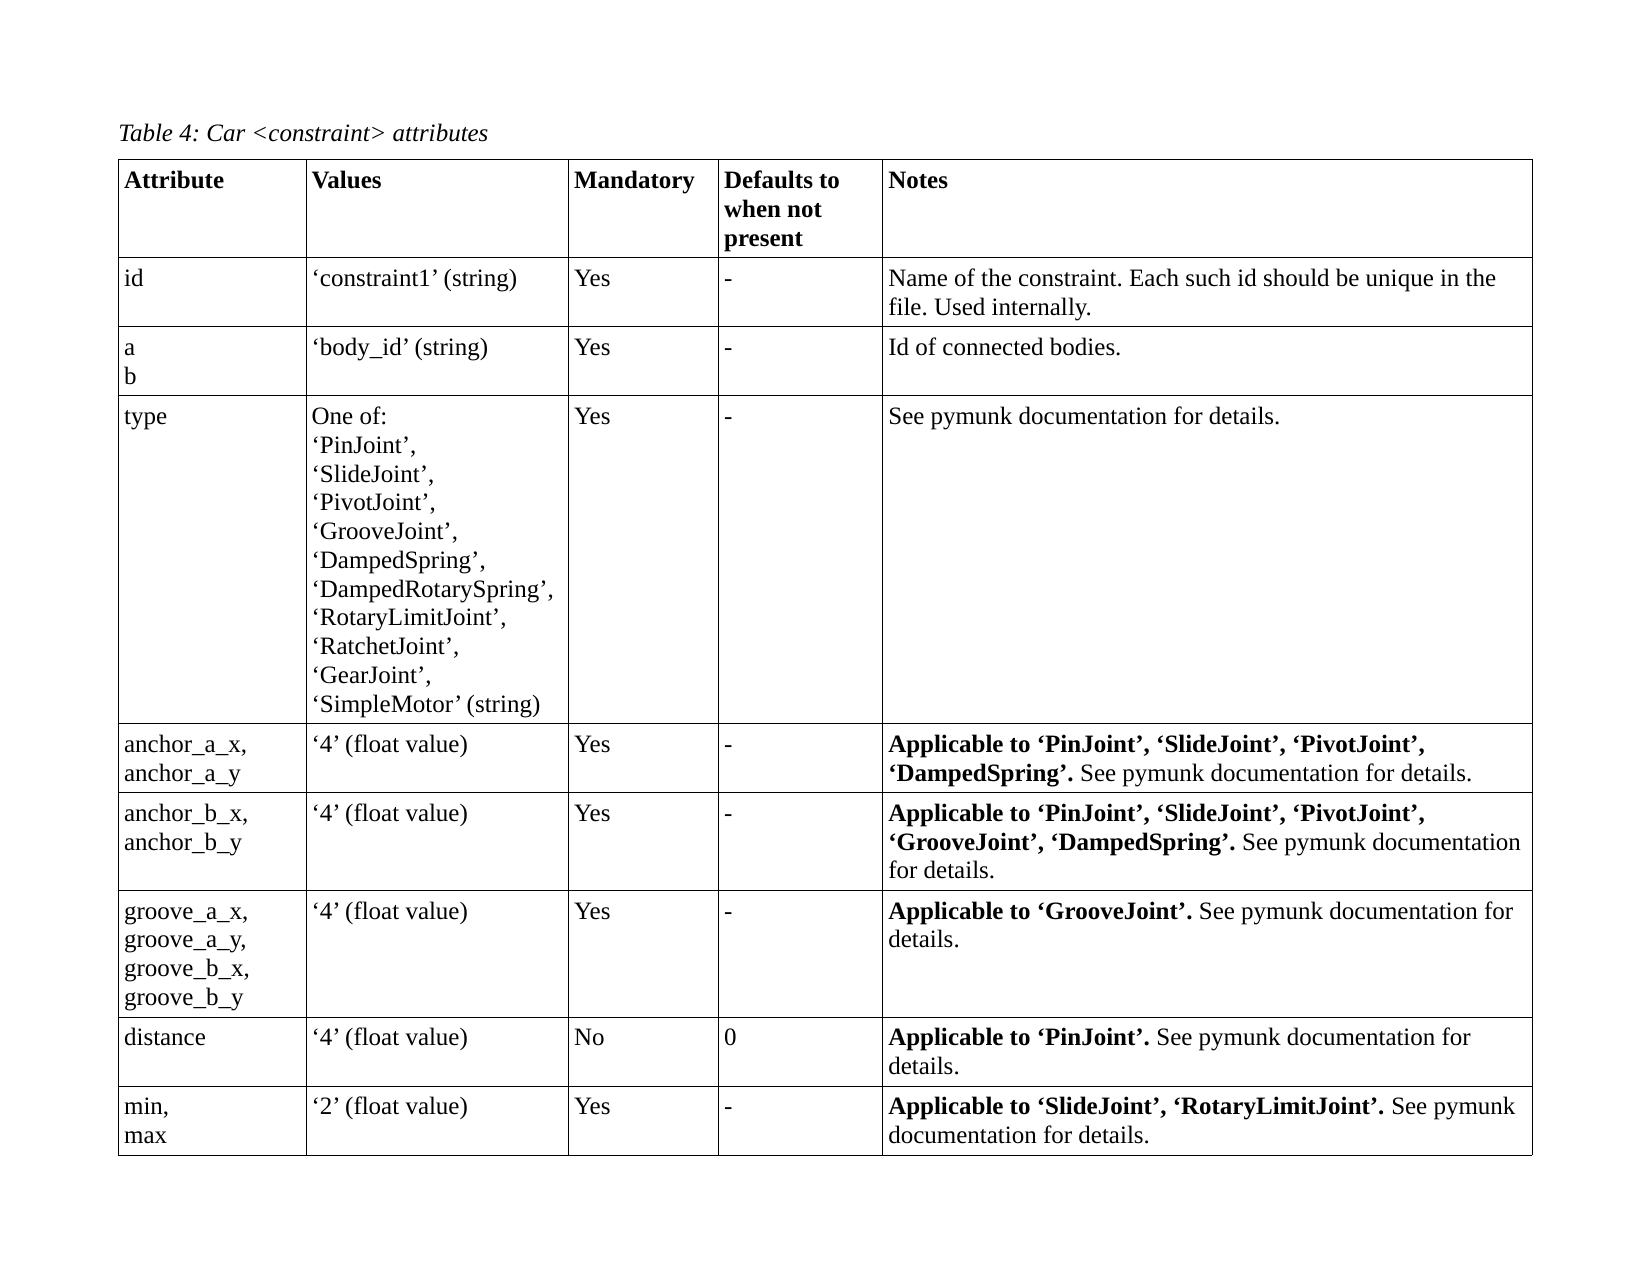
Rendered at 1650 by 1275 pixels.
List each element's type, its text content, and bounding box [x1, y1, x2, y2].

text Table 4: Car <constraint> attributes [118, 118, 1532, 147]
table_cell - [719, 396, 882, 723]
table_cell type [119, 396, 306, 723]
table_cell - [719, 793, 882, 890]
table_cell ‘4’ (float value) [307, 724, 568, 792]
table_cell Applicable to ‘PinJoint’, ‘SlideJoint’, ‘PivotJoint’, ‘GrooveJoint’, ‘DampedSpring’. See pymunk documentation for details. [883, 793, 1532, 890]
table_cell - [719, 724, 882, 792]
table_header Mandatory [569, 160, 718, 257]
table_cell Applicable to ‘PinJoint’, ‘SlideJoint’, ‘PivotJoint’, ‘DampedSpring’. See pymunk documentation for details. [883, 724, 1532, 792]
table_cell One of: ‘PinJoint’, ‘SlideJoint’, ‘PivotJoint’, ‘GrooveJoint’, ‘DampedSpring’, ‘DampedRotarySpring’, ‘RotaryLimitJoint’, ‘RatchetJoint’, ‘GearJoint’, ‘SimpleMotor’ (string) [307, 396, 568, 723]
table_header Values [307, 160, 568, 257]
table_cell Yes [569, 396, 718, 723]
table_cell See pymunk documentation for details. [883, 396, 1532, 723]
table_cell - [719, 258, 882, 326]
table_cell Yes [569, 793, 718, 890]
table_cell Applicable to ‘GrooveJoint’. See pymunk documentation for details. [883, 891, 1532, 1017]
table_cell Yes [569, 258, 718, 326]
table_header Defaults to when not present [719, 160, 882, 257]
table_cell No [569, 1018, 718, 1086]
table_cell ‘4’ (float value) [307, 1018, 568, 1086]
table_cell Yes [569, 1087, 718, 1155]
table_cell Applicable to ‘SlideJoint’, ‘RotaryLimitJoint’. See pymunk documentation for details. [883, 1087, 1532, 1155]
table_header Attribute [119, 160, 306, 257]
table_cell id [119, 258, 306, 326]
table_cell anchor_b_x, anchor_b_y [119, 793, 306, 890]
table_cell distance [119, 1018, 306, 1086]
table_cell ‘4’ (float value) [307, 891, 568, 1017]
table_cell Yes [569, 891, 718, 1017]
table_header Notes [883, 160, 1532, 257]
table_cell Applicable to ‘PinJoint’. See pymunk documentation for details. [883, 1018, 1532, 1086]
table_cell ‘constraint1’ (string) [307, 258, 568, 326]
table_cell min, max [119, 1087, 306, 1155]
table_cell a b [119, 327, 306, 395]
table_cell groove_a_x, groove_a_y, groove_b_x, groove_b_y [119, 891, 306, 1017]
table_cell Yes [569, 724, 718, 792]
table_cell - [719, 891, 882, 1017]
table_cell Yes [569, 327, 718, 395]
table_cell - [719, 1087, 882, 1155]
table_cell ‘2’ (float value) [307, 1087, 568, 1155]
table_cell ‘body_id’ (string) [307, 327, 568, 395]
table_cell ‘4’ (float value) [307, 793, 568, 890]
table_cell - [719, 327, 882, 395]
table_cell Name of the constraint. Each such id should be unique in the file. Used internally. [883, 258, 1532, 326]
table_cell anchor_a_x, anchor_a_y [119, 724, 306, 792]
table_cell Id of connected bodies. [883, 327, 1532, 395]
table_cell 0 [719, 1018, 882, 1086]
